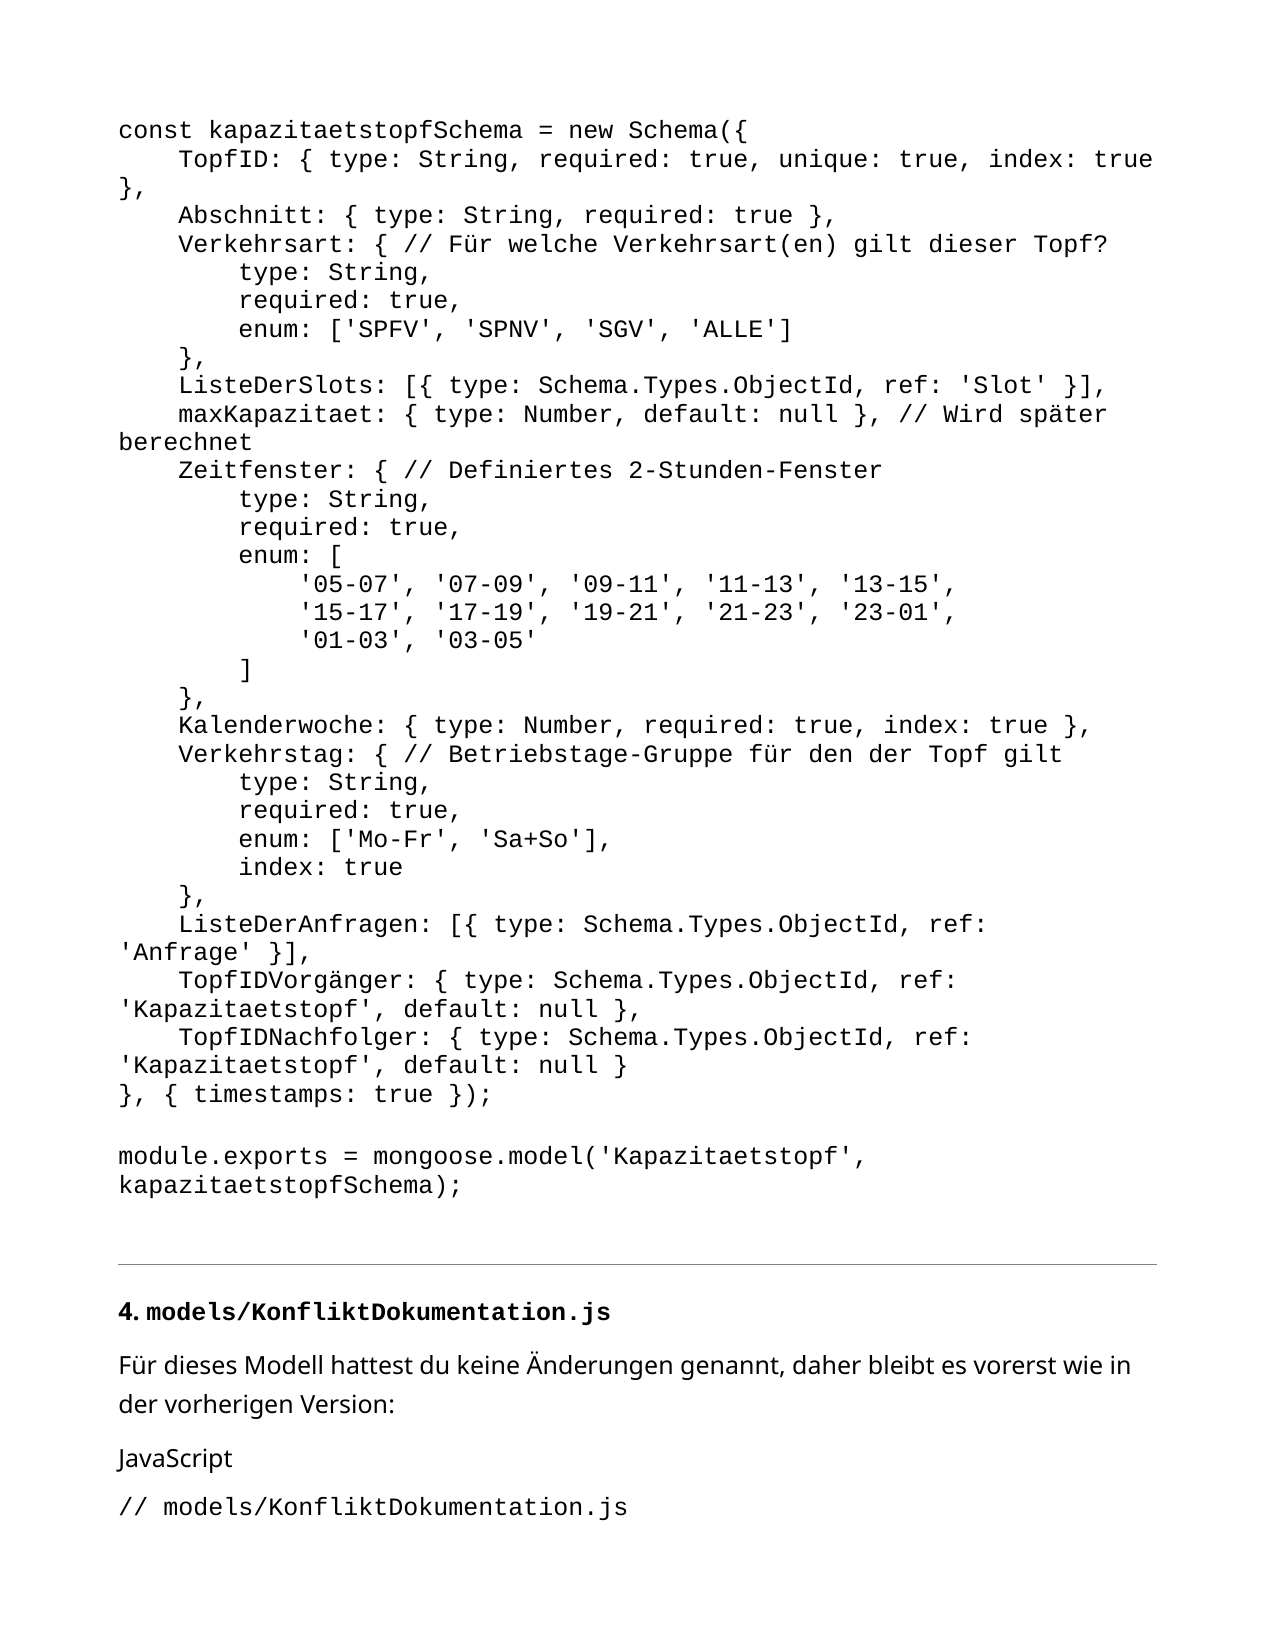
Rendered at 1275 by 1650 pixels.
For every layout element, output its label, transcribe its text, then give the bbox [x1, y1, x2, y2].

text // models/KonfliktDokumentation.js [118, 1494, 1157, 1523]
text type: String, [118, 486, 1157, 515]
text type: String, [118, 260, 1157, 288]
text required: true, [118, 515, 1157, 543]
text maxKapazitaet: { type: Number, default: null }, // Wird später berechnet [118, 401, 1157, 458]
text '15-17', '17-19', '19-21', '21-23', '23-01', [118, 600, 1157, 628]
text Abschnitt: { type: String, required: true }, [118, 203, 1157, 231]
text }, { timestamps: true }); [118, 1081, 1157, 1110]
text TopfIDNachfolger: { type: Schema.Types.ObjectId, ref: 'Kapazitaetstopf', default: null } [118, 1025, 1157, 1081]
text const kapazitaetstopfSchema = new Schema({ [118, 118, 1157, 146]
text type: String, [118, 770, 1157, 798]
text 4. models/KonfliktDokumentation.js [118, 1294, 1157, 1328]
text ListeDerSlots: [{ type: Schema.Types.ObjectId, ref: 'Slot' }], [118, 373, 1157, 401]
text }, [118, 883, 1157, 911]
text '01-03', '03-05' [118, 628, 1157, 656]
text enum: ['SPFV', 'SPNV', 'SGV', 'ALLE'] [118, 316, 1157, 345]
text JavaScript [118, 1441, 1157, 1475]
text enum: ['Mo-Fr', 'Sa+So'], [118, 826, 1157, 855]
text TopfIDVorgänger: { type: Schema.Types.ObjectId, ref: 'Kapazitaetstopf', default: null }, [118, 968, 1157, 1025]
text ListeDerAnfragen: [{ type: Schema.Types.ObjectId, ref: 'Anfrage' }], [118, 911, 1157, 968]
text Verkehrsart: { // Für welche Verkehrsart(en) gilt dieser Topf? [118, 231, 1157, 260]
text ] [118, 656, 1157, 685]
text required: true, [118, 288, 1157, 316]
text TopfID: { type: String, required: true, unique: true, index: true }, [118, 146, 1157, 203]
text Zeitfenster: { // Definiertes 2-Stunden-Fenster [118, 458, 1157, 486]
text }, [118, 345, 1157, 373]
text required: true, [118, 798, 1157, 826]
text Kalenderwoche: { type: Number, required: true, index: true }, [118, 713, 1157, 741]
text }, [118, 685, 1157, 713]
text index: true [118, 855, 1157, 883]
text Für dieses Modell hattest du keine Änderungen genannt, daher bleibt es vorerst wie in der vorherigen Version: [118, 1348, 1157, 1421]
text '05-07', '07-09', '09-11', '11-13', '13-15', [118, 571, 1157, 600]
text module.exports = mongoose.model('Kapazitaetstopf', kapazitaetstopfSchema); [118, 1144, 1157, 1201]
text enum: [ [118, 543, 1157, 571]
text Verkehrstag: { // Betriebstage-Gruppe für den der Topf gilt [118, 741, 1157, 770]
